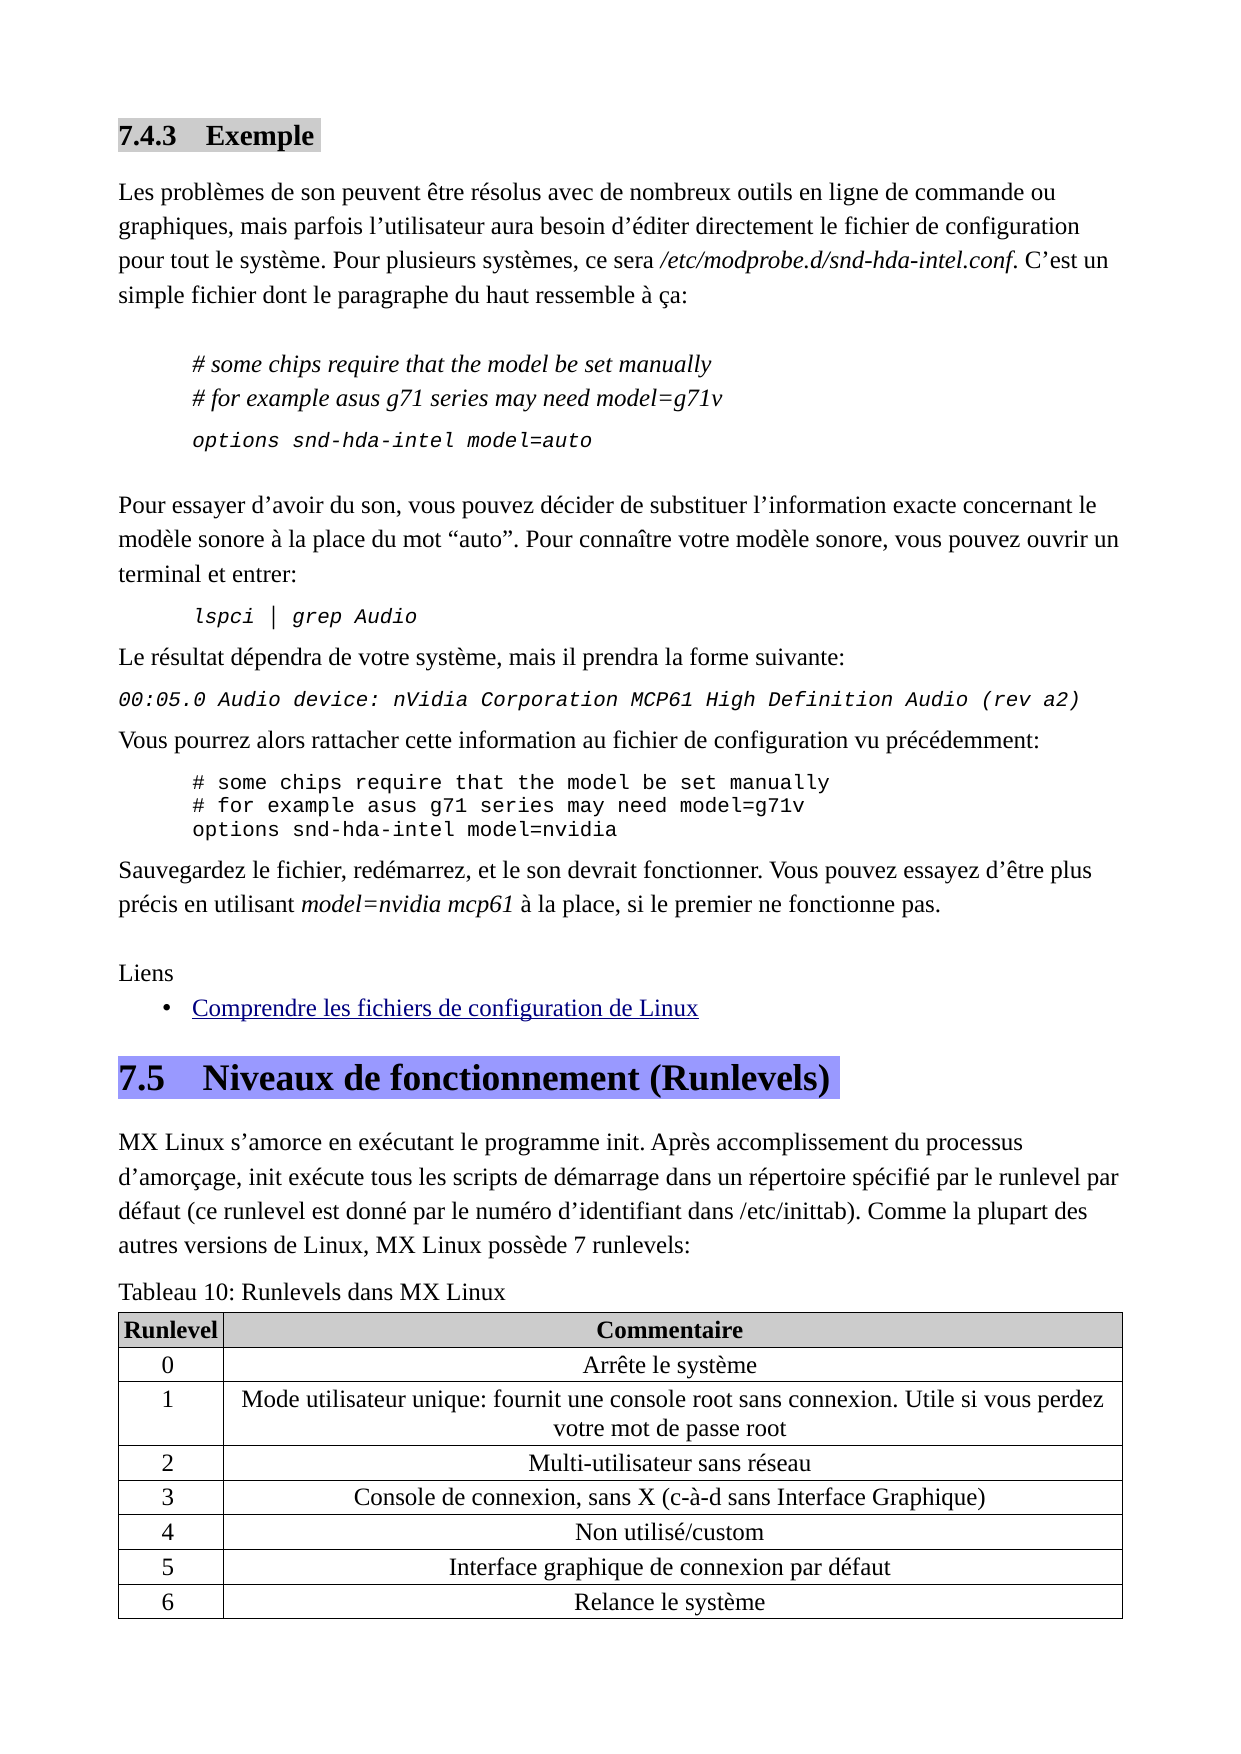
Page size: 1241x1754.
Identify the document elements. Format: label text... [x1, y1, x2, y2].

table_cell 3 [119, 1481, 223, 1514]
table_cell 0 [119, 1348, 223, 1381]
text Le résultat dépendra de votre système, mais il prendra la forme suivante: [118, 642, 1122, 671]
table_header Runlevel [119, 1313, 223, 1347]
text Tableau 10: Runlevels dans MX Linux [118, 1277, 1122, 1306]
table_cell 6 [119, 1585, 223, 1618]
text # some chips require that the model be set manually # for example asus g71 series may need model=g71v options snd-hda-intel model=nvidia [118, 772, 1122, 843]
table_cell Arrête le système [224, 1348, 1122, 1381]
table_cell 1 [119, 1382, 223, 1445]
table_header Commentaire [224, 1313, 1122, 1347]
text # some chips require that the model be set manually # for example asus g71 series may need model=g71v [118, 349, 1122, 412]
text Vous pourrez alors rattacher cette information au fichier de configuration vu précédemment: [118, 725, 1122, 753]
text Sauvegardez le fichier, redémarrez, et le son devrait fonctionner. Vous pouvez essayez d’être plus précis en utilisant model=nvidia mcp61 à la place, si le premier ne fonctionne pas. [118, 855, 1122, 918]
text Liens [118, 958, 1122, 987]
table_cell 4 [119, 1515, 223, 1549]
text Pour essayer d’avoir du son, vous pouvez décider de substituer l’information exacte concernant le modèle sonore à la place du mot “auto”. Pour connaître votre modèle sonore, vous pouvez ouvrir un terminal et entrer: [118, 490, 1122, 588]
list Comprendre les fichiers de configuration de Linux [162, 993, 1122, 1022]
text options snd-hda-intel model=auto [118, 430, 1122, 454]
table_cell Console de connexion, sans X (c-à-d sans Interface Graphique) [224, 1481, 1122, 1514]
text lspci │ grep Audio [274, 606, 1122, 629]
text 00:05.0 Audio device: nVidia Corporation MCP61 High Definition Audio (rev a2) [118, 689, 1122, 712]
subtitle 7.4.3 Exemple [321, 118, 1122, 152]
table_cell Multi-utilisateur sans réseau [224, 1446, 1122, 1479]
table_cell Relance le système [224, 1585, 1122, 1618]
subtitle 7.5 Niveaux de fonctionnement (Runlevels) [840, 1056, 1122, 1099]
table_cell Non utilisé/custom [224, 1515, 1122, 1549]
text Les problèmes de son peuvent être résolus avec de nombreux outils en ligne de commande ou graphiques, mais parfois l’utilisateur aura besoin d’éditer directement le fichier de configuration pour tout le système. Pour plusieurs systèmes, ce sera /etc/modprobe.d/snd-hda-intel.conf. C’est un simple fichier dont le paragraphe du haut ressemble à ça: [118, 177, 1122, 309]
table_cell Interface graphique de connexion par défaut [224, 1550, 1122, 1583]
text MX Linux s’amorce en exécutant le programme init. Après accomplissement du processus d’amorçage, init exécute tous les scripts de démarrage dans un répertoire spécifié par le runlevel par défaut (ce runlevel est donné par le numéro d’identifiant dans /etc/inittab). Comme la plupart des autres versions de Linux, MX Linux possède 7 runlevels: [118, 1127, 1122, 1259]
text lspci │ grep Audio [118, 606, 273, 629]
table_cell 5 [119, 1550, 223, 1583]
table_cell Mode utilisateur unique: fournit une console root sans connexion. Utile si vous perdez votre mot de passe root [224, 1382, 1122, 1445]
table_cell 2 [119, 1446, 223, 1479]
